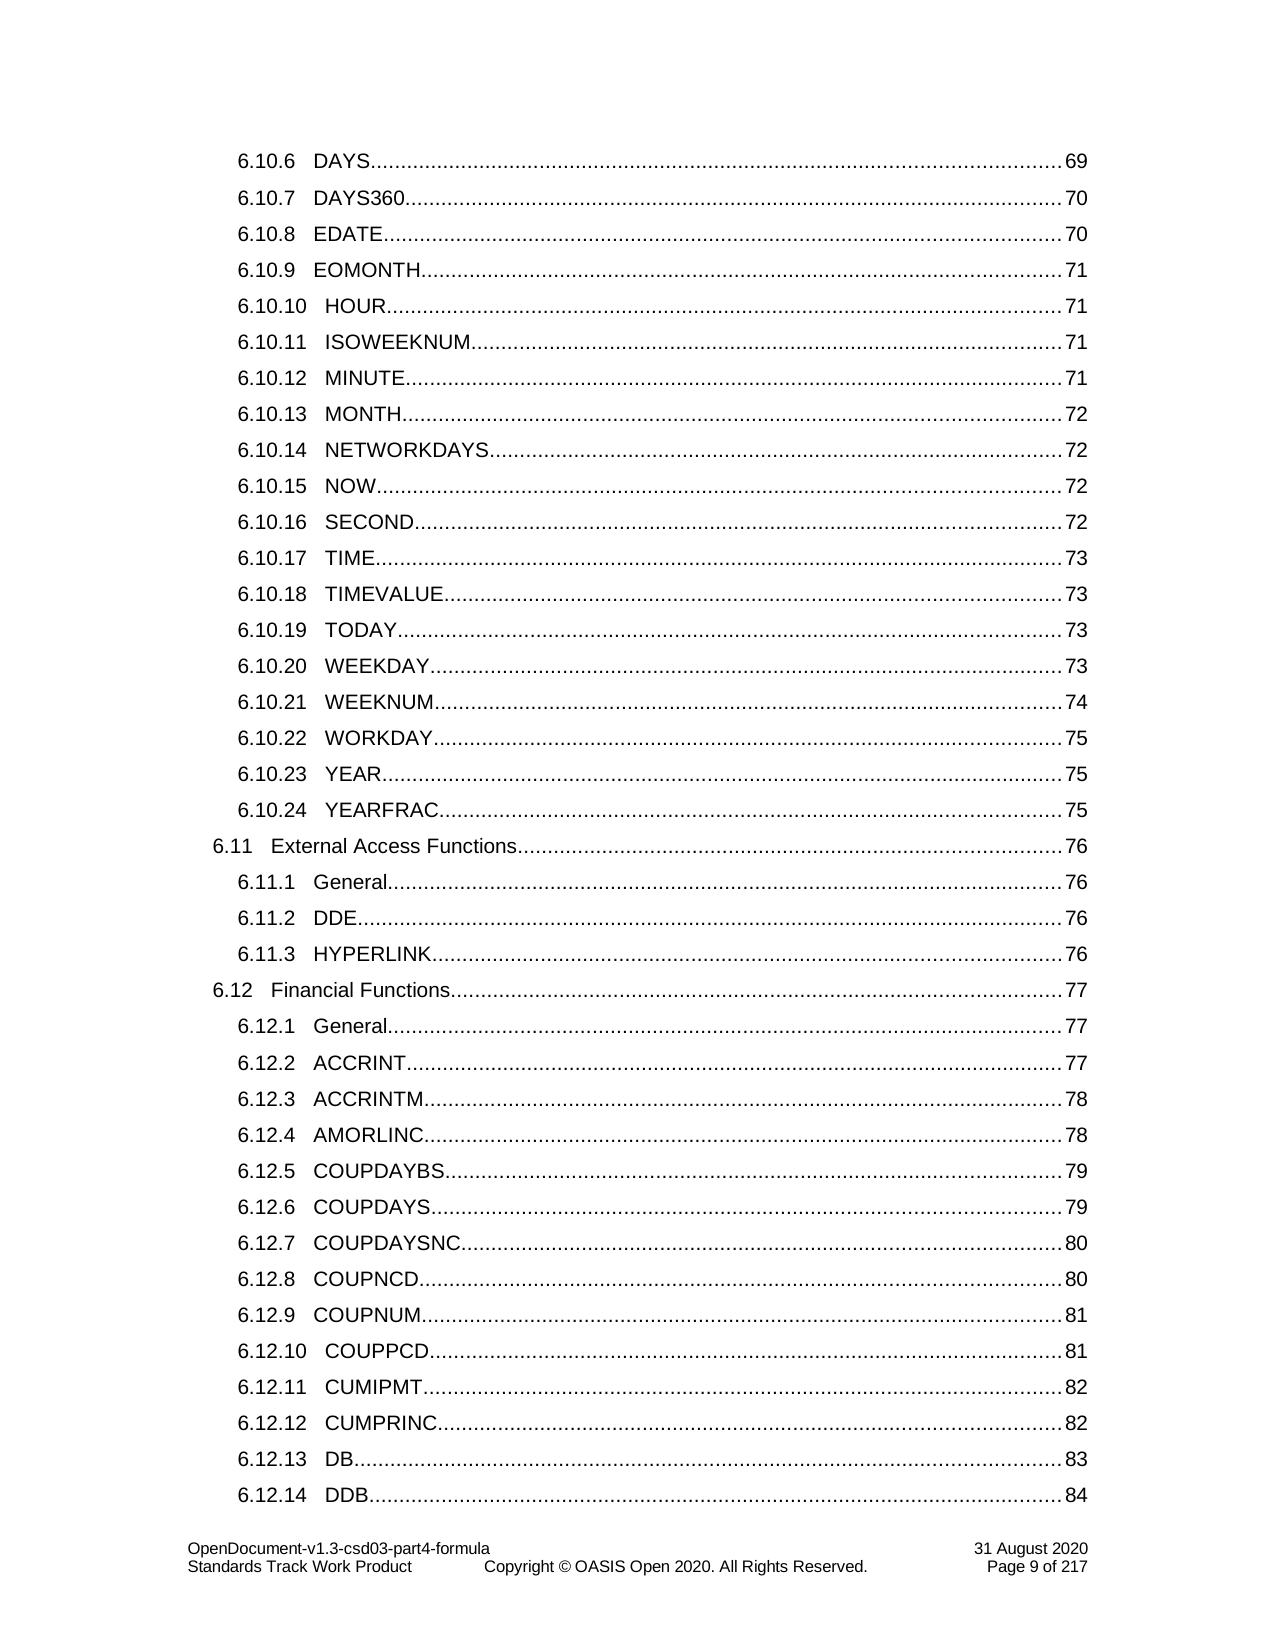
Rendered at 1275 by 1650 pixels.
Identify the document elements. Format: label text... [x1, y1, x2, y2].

text 6.10.14 NETWORKDAYS 72 [237, 438, 1088, 462]
text 6.12.12 CUMPRINC 82 [237, 1411, 1088, 1435]
text 6.10.21 WEEKNUM 74 [237, 691, 1088, 714]
text 6.10.10 HOUR 71 [237, 294, 1088, 318]
text 6.11.3 HYPERLINK 76 [237, 943, 1088, 966]
text 6.10.17 TIME 73 [237, 546, 1088, 570]
text 6.10.19 TODAY 73 [237, 618, 1088, 642]
text 6.10.18 TIMEVALUE 73 [237, 582, 1088, 606]
text 6.11.1 General 76 [237, 871, 1088, 894]
text 6.10.16 SECOND 72 [237, 510, 1088, 534]
text 6.10.20 WEEKDAY 73 [237, 654, 1088, 678]
text 6.12 Financial Functions 77 [212, 979, 1088, 1002]
text 6.12.1 General 77 [237, 1015, 1088, 1038]
text 6.10.6 DAYS 69 [237, 150, 1088, 173]
text 6.12.11 CUMIPMT 82 [237, 1375, 1088, 1399]
text 6.12.10 COUPPCD 81 [237, 1339, 1088, 1363]
text 6.11.2 DDE 76 [237, 907, 1088, 930]
text 6.10.22 WORKDAY 75 [237, 727, 1088, 750]
text 6.12.7 COUPDAYSNC 80 [237, 1231, 1088, 1255]
text 6.10.12 MINUTE 71 [237, 366, 1088, 390]
text 6.10.7 DAYS360 70 [237, 186, 1088, 209]
text 6.12.14 DDB 84 [237, 1483, 1088, 1507]
text 6.11 External Access Functions 76 [212, 835, 1088, 858]
text 6.10.11 ISOWEEKNUM 71 [237, 330, 1088, 354]
text 6.12.8 COUPNCD 80 [237, 1267, 1088, 1291]
text 6.12.3 ACCRINTM 78 [237, 1087, 1088, 1111]
text 6.10.13 MONTH 72 [237, 402, 1088, 426]
text 6.10.8 EDATE 70 [237, 222, 1088, 246]
text 6.12.4 AMORLINC 78 [237, 1123, 1088, 1147]
text 6.12.5 COUPDAYBS 79 [237, 1159, 1088, 1183]
text 6.10.15 NOW 72 [237, 474, 1088, 498]
text 6.12.13 DB 83 [237, 1447, 1088, 1471]
text 6.10.9 EOMONTH 71 [237, 258, 1088, 282]
text 6.12.6 COUPDAYS 79 [237, 1195, 1088, 1219]
text 6.10.24 YEARFRAC 75 [237, 799, 1088, 822]
text 6.10.23 YEAR 75 [237, 763, 1088, 786]
text 6.12.9 COUPNUM 81 [237, 1303, 1088, 1327]
text 6.12.2 ACCRINT 77 [237, 1051, 1088, 1074]
